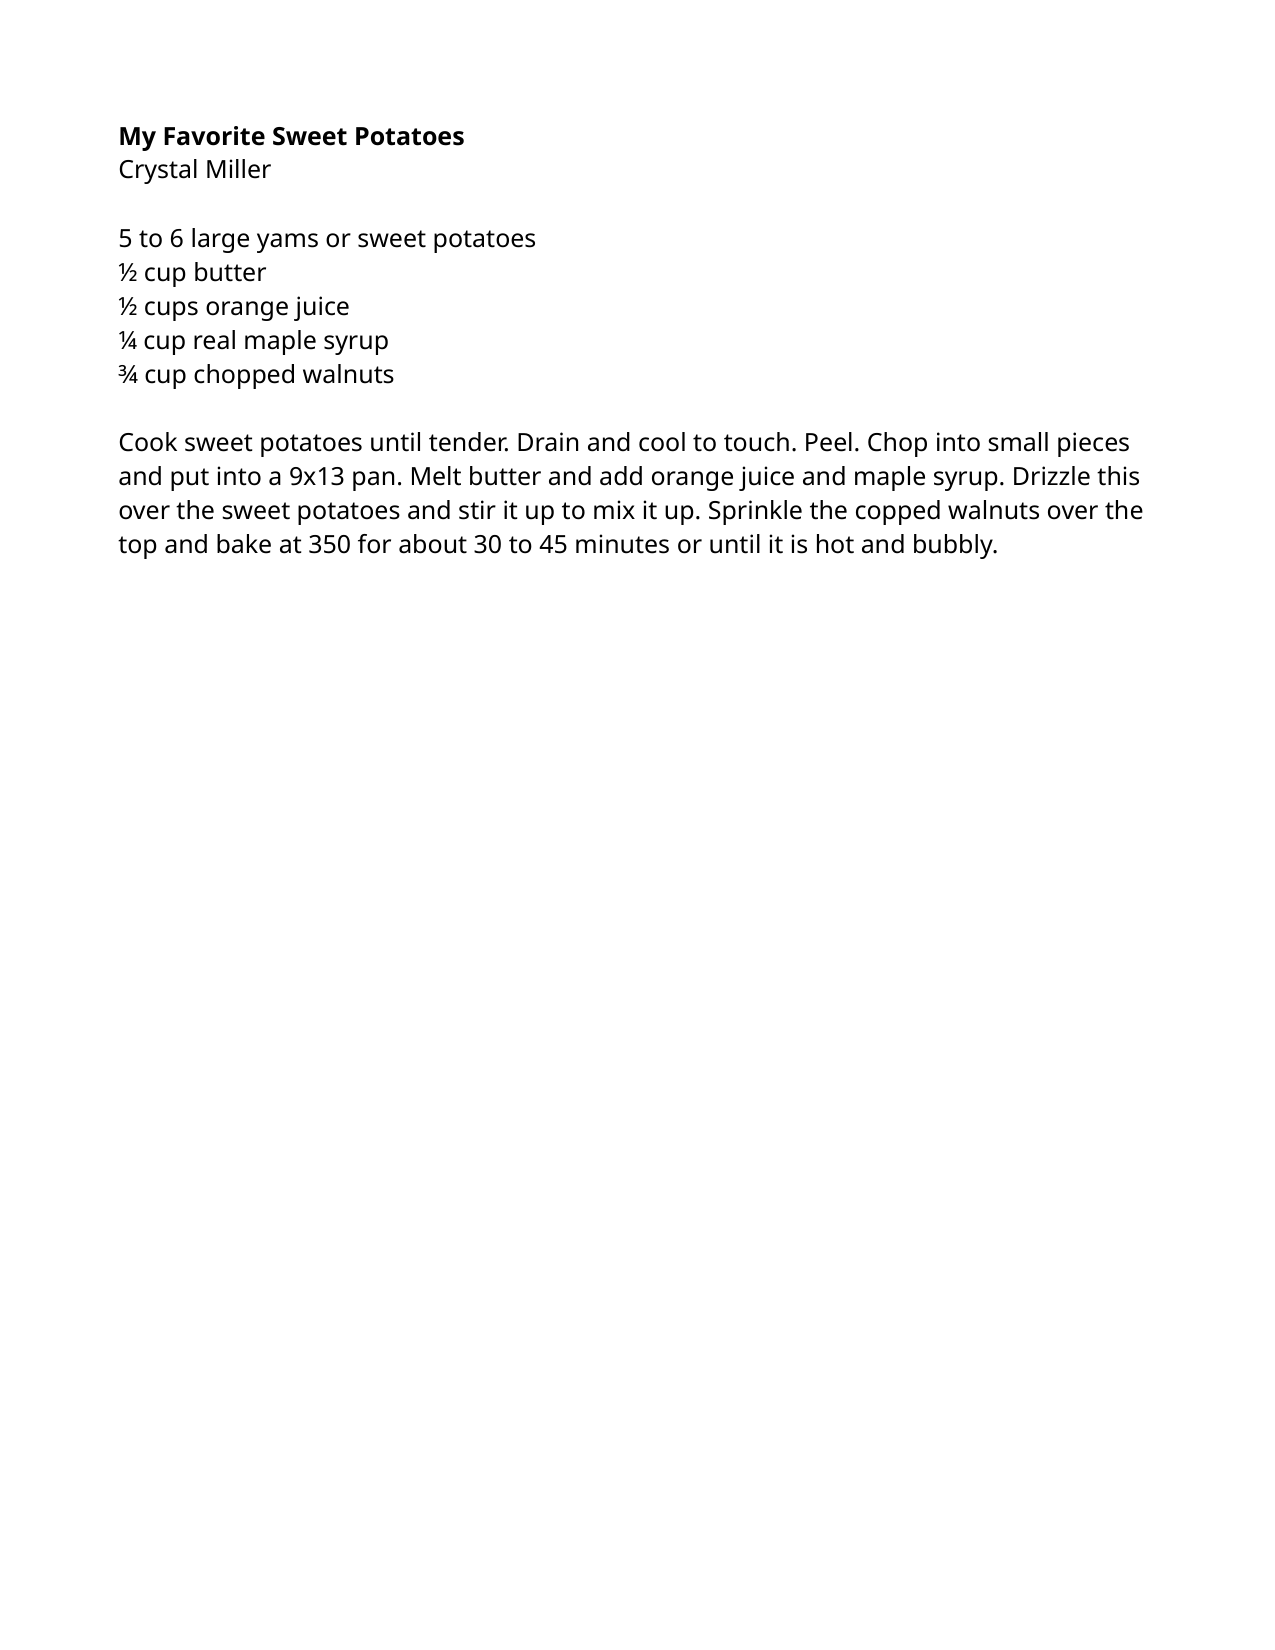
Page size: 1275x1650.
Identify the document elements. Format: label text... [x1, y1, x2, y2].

text My Favorite Sweet Potatoes Crystal Miller 5 to 6 large yams or sweet potatoes ½ cup butter ½ cups orange juice ¼ cup real maple syrup ¾ cup chopped walnuts Cook sweet potatoes until tender. Drain and cool to touch. Peel. Chop into small pieces and put into a 9x13 pan. Melt butter and add orange juice and maple syrup. Drizzle this over the sweet potatoes and stir it up to mix it up. Sprinkle the copped walnuts over the top and bake at 350 for about 30 to 45 minutes or until it is hot and bubbly. [118, 118, 1157, 561]
